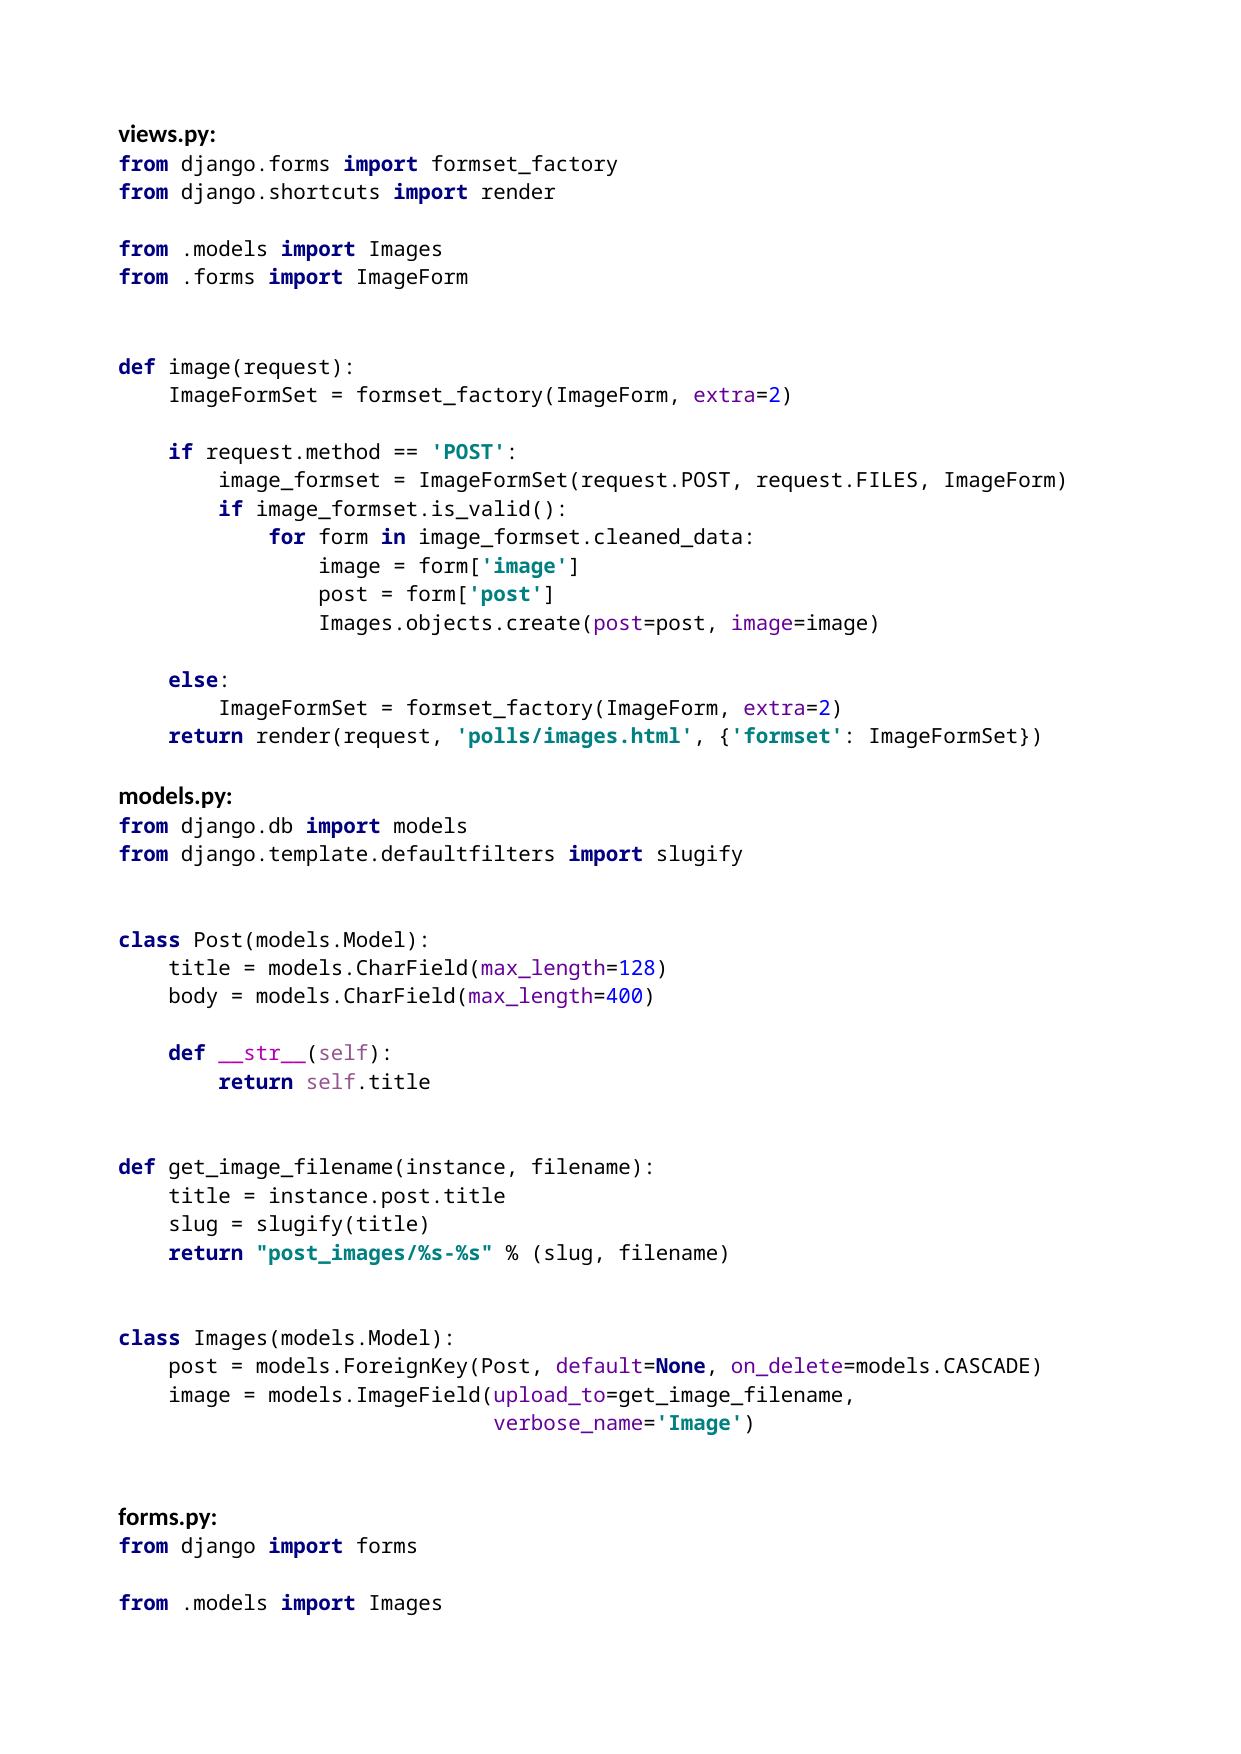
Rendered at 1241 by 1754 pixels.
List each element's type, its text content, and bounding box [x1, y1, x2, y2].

text class Post(models.Model): title = models.CharField(max_length=128) body = models.CharField(max_length=400) def __str__(self): return self.title [118, 925, 1122, 1095]
text from django import forms from .models import Images [118, 1531, 1122, 1617]
text from django.db import models from django.template.defaultfilters import slugify [118, 811, 1122, 868]
text def get_image_filename(instance, filename): title = instance.post.title slug = slugify(title) return "post_images/%s-%s" % (slug, filename) [118, 1152, 1122, 1266]
text from .forms import ImageForm [118, 262, 1122, 291]
text views.py: [118, 118, 1122, 149]
text from django.forms import formset_factory [118, 149, 1122, 177]
text forms.py: [118, 1501, 1122, 1531]
text from django.shortcuts import render [118, 177, 1122, 206]
text models.py: [118, 781, 1122, 811]
text def image(request): ImageFormSet = formset_factory(ImageForm, extra=2) if request.method == 'POST': image_formset = ImageFormSet(request.POST, request.FILES, ImageForm) if image_formset.is_valid(): for form in image_formset.cleaned_data: image = form['image'] post = form['post'] Images.objects.create(post=post, image=image) else: ImageFormSet = formset_factory(ImageForm, extra=2) return render(request, 'polls/images.html', {'formset': ImageFormSet}) [118, 352, 1122, 750]
text class Images(models.Model): post = models.ForeignKey(Post, default=None, on_delete=models.CASCADE) image = models.ImageField(upload_to=get_image_filename, verbose_name='Image') [118, 1323, 1122, 1437]
text from .models import Images [118, 234, 1122, 262]
